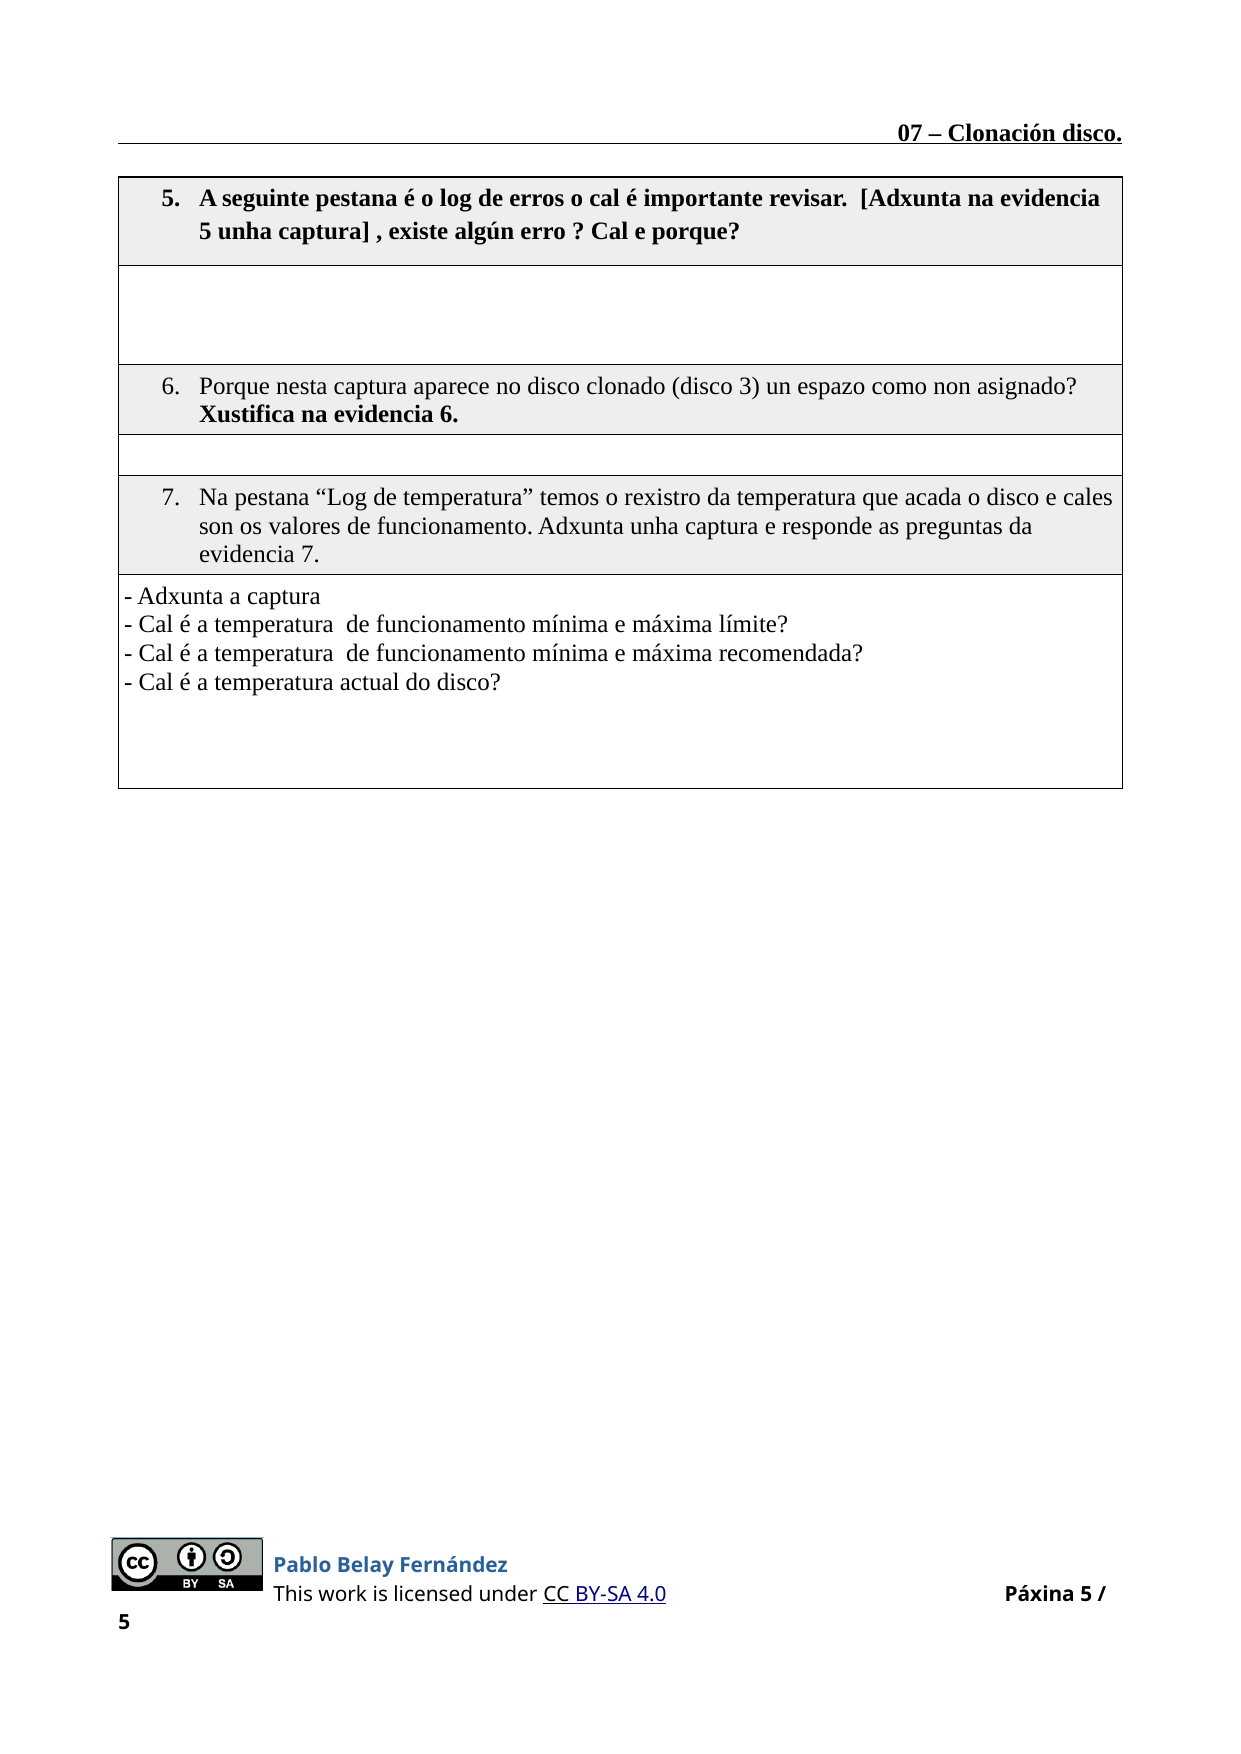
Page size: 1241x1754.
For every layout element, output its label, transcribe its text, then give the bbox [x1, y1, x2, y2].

table_cell - Adxunta a captura - Cal é a temperatura de funcionamento mínima e máxima límite? - Cal é a temperatura de funcionamento mínima e máxima recomendada? - Cal é a temperatura actual do disco? [119, 575, 1122, 788]
picture [110, 1536, 264, 1593]
table_cell [119, 266, 1122, 364]
table_cell A seguinte pestana é o log de erros o cal é importante revisar. [Adxunta na evidencia 5 unha captura] , existe algún erro ? Cal e porque? [119, 178, 1122, 265]
table_cell [119, 435, 1122, 475]
table_cell Porque nesta captura aparece no disco clonado (disco 3) un espazo como non asignado? Xustifica na evidencia 6. [119, 365, 1122, 434]
table_cell Na pestana “Log de temperatura” temos o rexistro da temperatura que acada o disco e cales son os valores de funcionamento. Adxunta unha captura e responde as preguntas da evidencia 7. [119, 476, 1122, 574]
